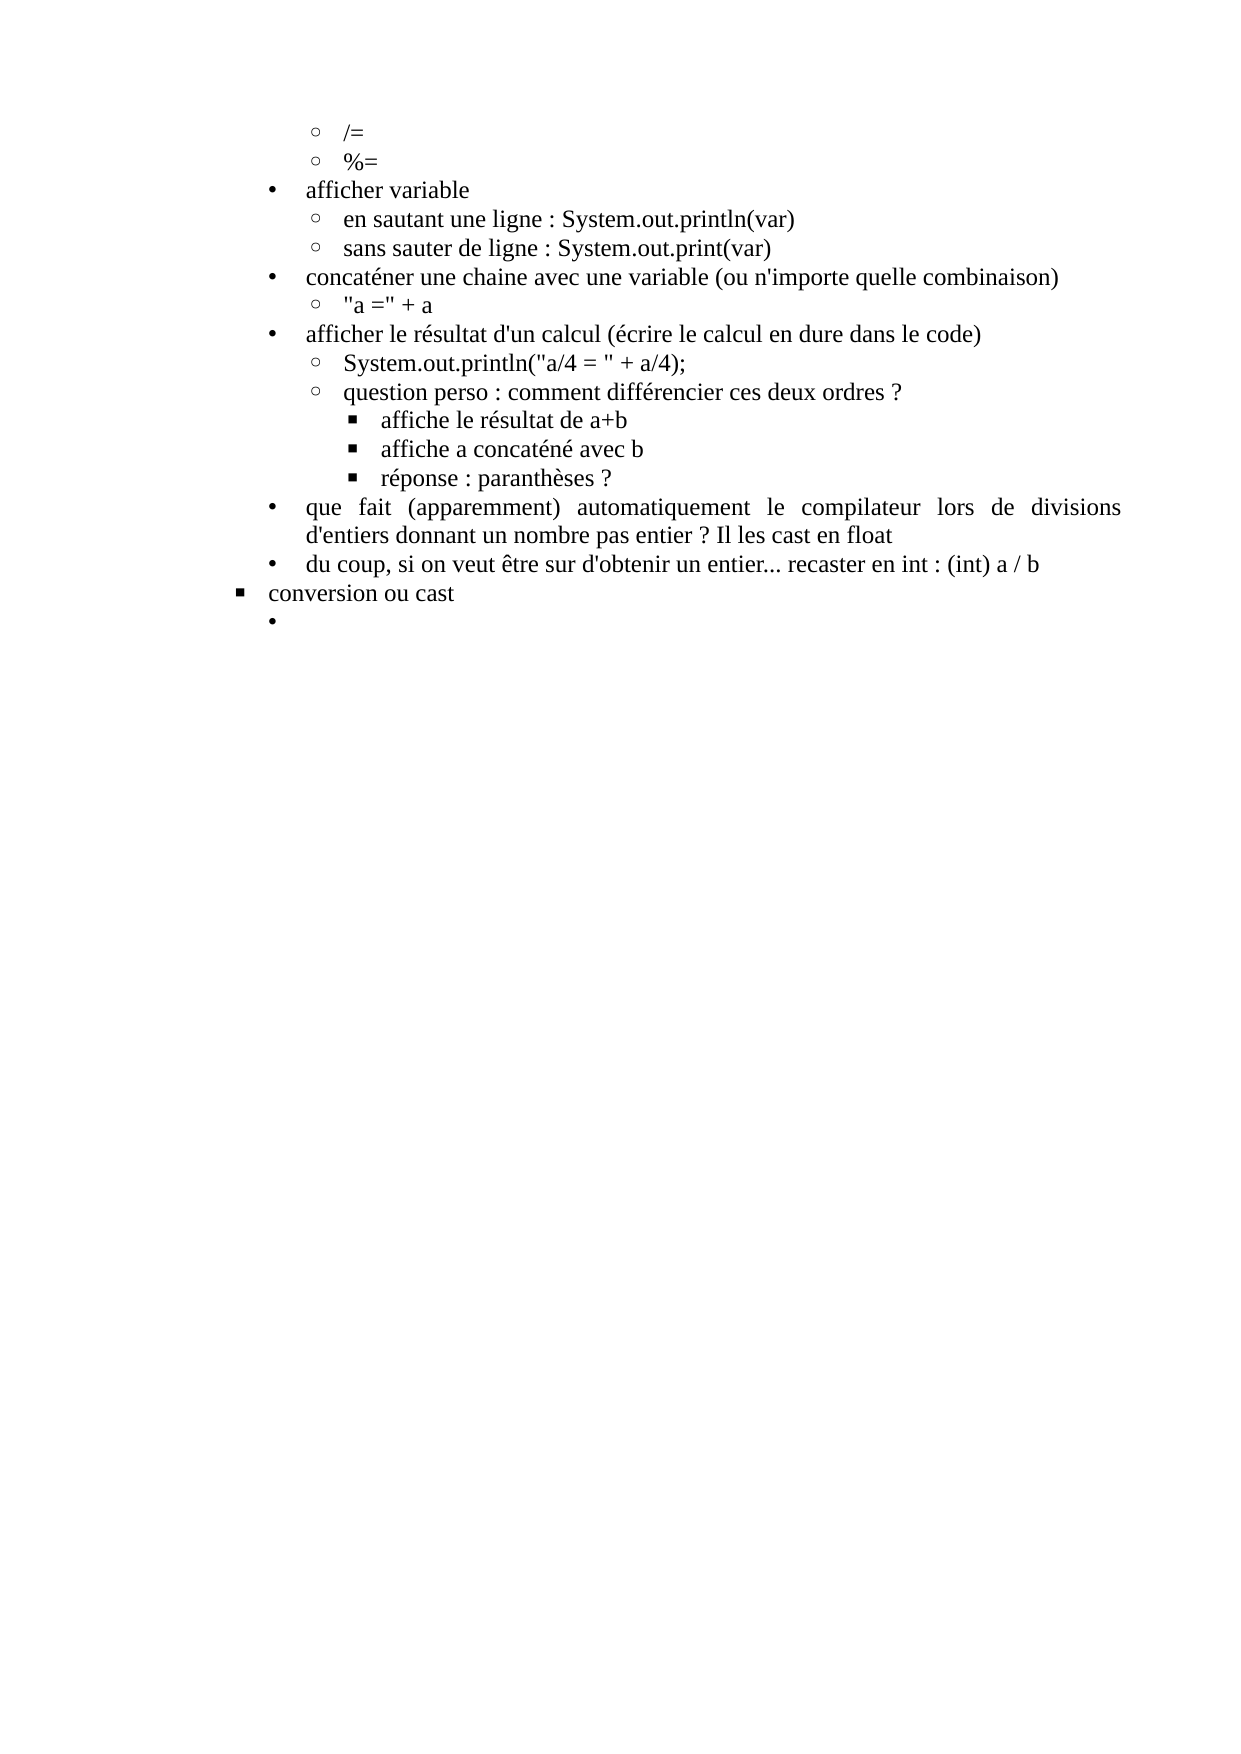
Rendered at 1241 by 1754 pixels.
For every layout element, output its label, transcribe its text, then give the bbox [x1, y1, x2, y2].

list du coup, si on veut être sur d'obtenir un entier... recaster en int : (int) a / b [268, 549, 1122, 578]
list que fait (apparemment) automatiquement le compilateur lors de divisions d'entiers donnant un nombre pas entier ? Il les cast en float [268, 492, 1122, 549]
list question perso : comment différencier ces deux ordres ? [306, 377, 1122, 406]
list réponse : paranthèses ? [343, 463, 1122, 492]
list en sautant une ligne : System.out.println(var) [306, 204, 1122, 233]
list conversion ou cast [231, 578, 1122, 607]
list afficher variable [268, 176, 1122, 204]
list %= [306, 147, 1122, 176]
list "a =" + a [306, 291, 1122, 319]
list /= [306, 118, 1122, 147]
list sans sauter de ligne : System.out.print(var) [306, 233, 1122, 262]
list affiche a concaténé avec b [343, 434, 1122, 463]
list System.out.println("a/4 = " + a/4); [306, 348, 1122, 377]
list concaténer une chaine avec une variable (ou n'importe quelle combinaison) [268, 262, 1122, 291]
list afficher le résultat d'un calcul (écrire le calcul en dure dans le code) [268, 319, 1122, 348]
list affiche le résultat de a+b [343, 406, 1122, 434]
